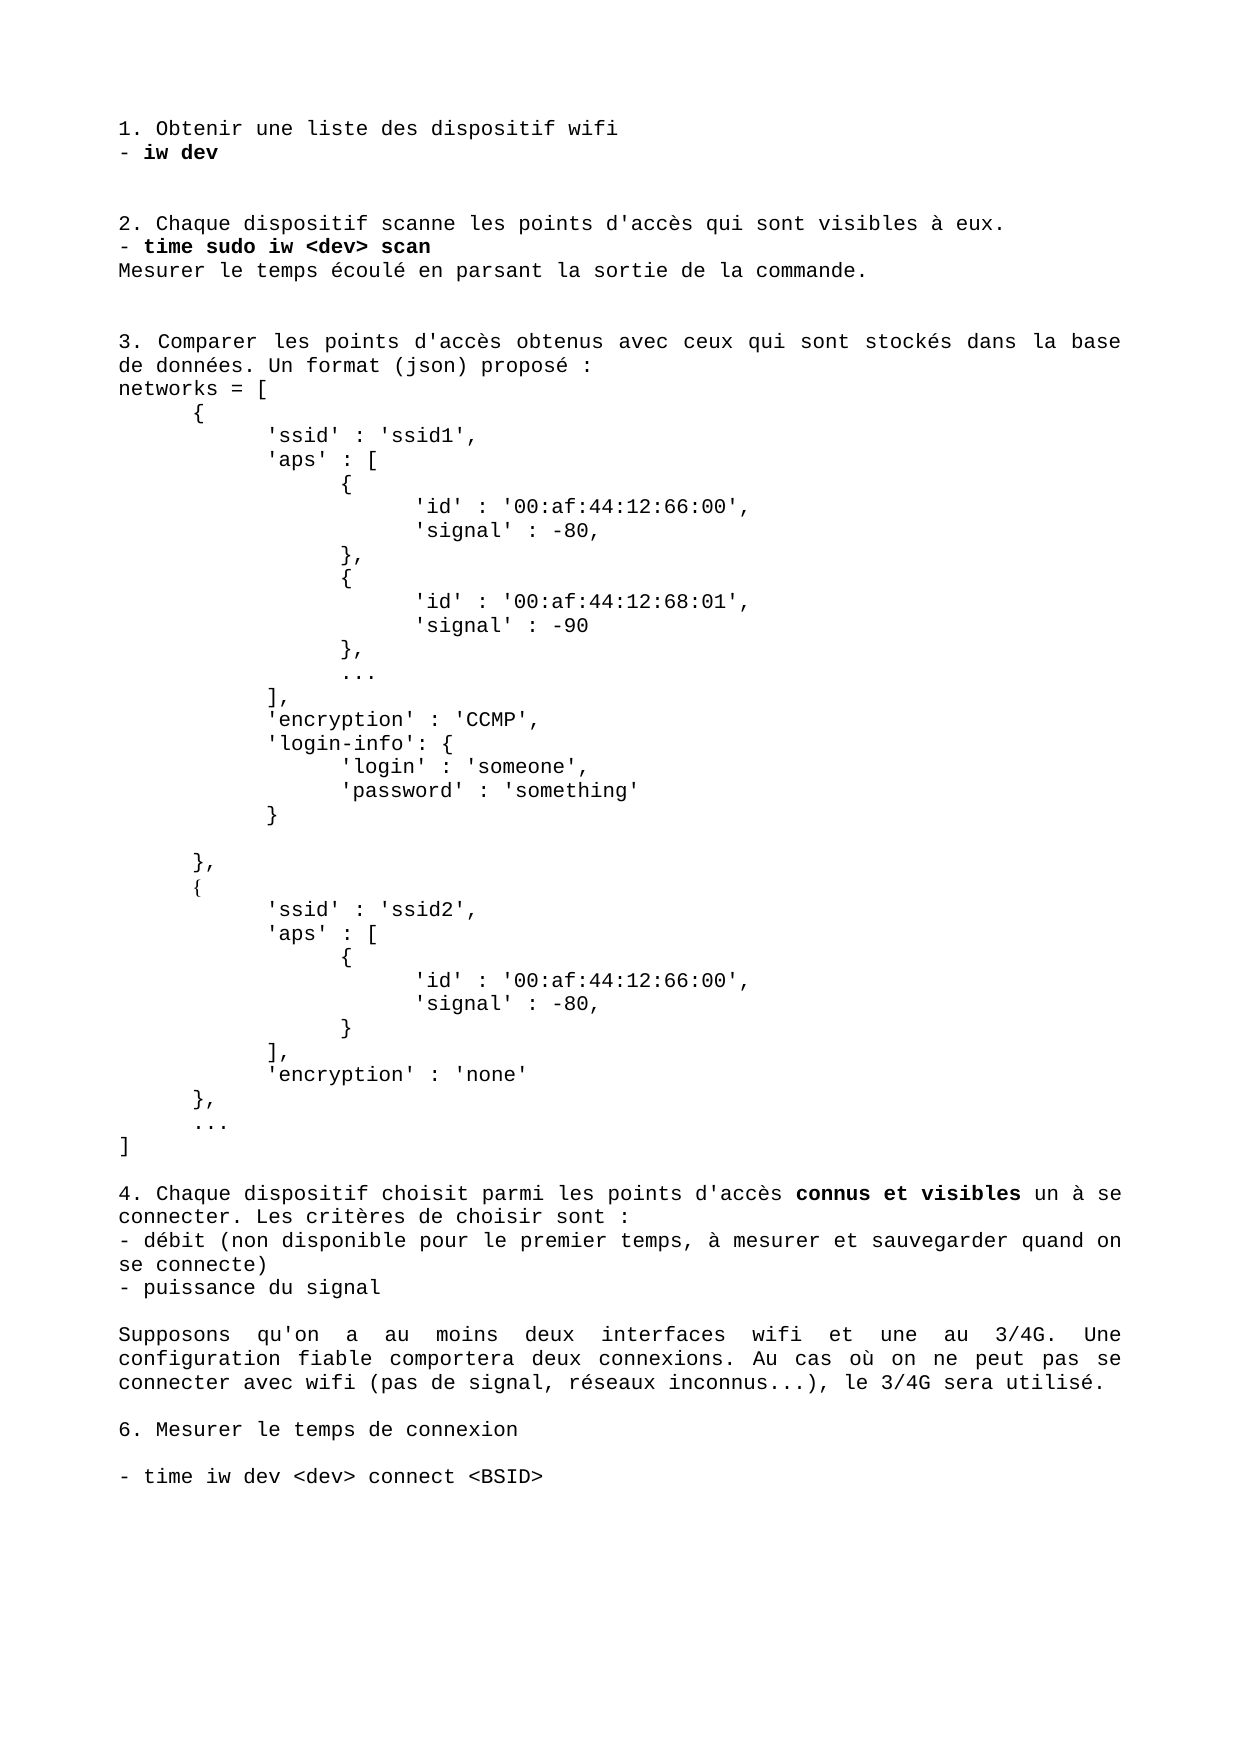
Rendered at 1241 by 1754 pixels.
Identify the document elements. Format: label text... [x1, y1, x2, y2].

text 'ssid' : 'ssid1', [118, 426, 1122, 449]
text ] [118, 1135, 1122, 1159]
text 'signal' : -90 [118, 615, 1122, 638]
text }, [118, 544, 1122, 567]
text 6. Mesurer le temps de connexion [118, 1419, 1122, 1443]
text 'password' : 'something' [118, 780, 1122, 804]
text 'login' : 'someone', [118, 757, 1122, 780]
text ], [118, 1041, 1122, 1064]
text { [118, 875, 1122, 899]
text 'encryption' : 'CCMP', [118, 709, 1122, 733]
text Supposons qu'on a au moins deux interfaces wifi et une au 3/4G. Une configuration fiable comportera deux connexions. Au cas où on ne peut pas se connecter avec wifi (pas de signal, réseaux inconnus...), le 3/4G sera utilisé. [118, 1324, 1122, 1395]
text } [118, 804, 1122, 827]
text 4. Chaque dispositif choisit parmi les points d'accès connus et visibles un à se connecter. Les critères de choisir sont : [118, 1183, 1122, 1230]
text 'aps' : [ [118, 449, 1122, 473]
text } [118, 1017, 1122, 1041]
text 1. Obtenir une liste des dispositif wifi [118, 118, 1122, 142]
text ... [118, 1112, 1122, 1135]
text - iw dev [118, 142, 1122, 165]
text 'id' : '00:af:44:12:66:00', [118, 496, 1122, 520]
text 'id' : '00:af:44:12:68:01', [118, 591, 1122, 615]
text { [118, 402, 1122, 426]
text { [118, 473, 1122, 496]
text - time sudo iw <dev> scan [118, 236, 1122, 260]
text - time iw dev <dev> connect <BSID> [118, 1466, 1122, 1490]
text { [118, 946, 1122, 970]
text 'login-info': { [118, 733, 1122, 757]
text 'ssid' : 'ssid2', [118, 899, 1122, 922]
text ... [118, 662, 1122, 686]
text { [118, 567, 1122, 591]
text 'signal' : -80, [118, 993, 1122, 1017]
text }, [118, 1088, 1122, 1112]
text 3. Comparer les points d'accès obtenus avec ceux qui sont stockés dans la base de données. Un format (json) proposé : [118, 331, 1122, 378]
text ], [118, 686, 1122, 709]
text Mesurer le temps écoulé en parsant la sortie de la commande. [118, 260, 1122, 284]
text - puissance du signal [118, 1277, 1122, 1301]
text 2. Chaque dispositif scanne les points d'accès qui sont visibles à eux. [118, 213, 1122, 236]
text 'encryption' : 'none' [118, 1064, 1122, 1088]
text 'id' : '00:af:44:12:66:00', [118, 970, 1122, 993]
text - débit (non disponible pour le premier temps, à mesurer et sauvegarder quand on se connecte) [118, 1230, 1122, 1277]
text }, [118, 638, 1122, 662]
text 'aps' : [ [118, 922, 1122, 946]
text 'signal' : -80, [118, 520, 1122, 544]
text }, [118, 851, 1122, 875]
text networks = [ [118, 378, 1122, 402]
